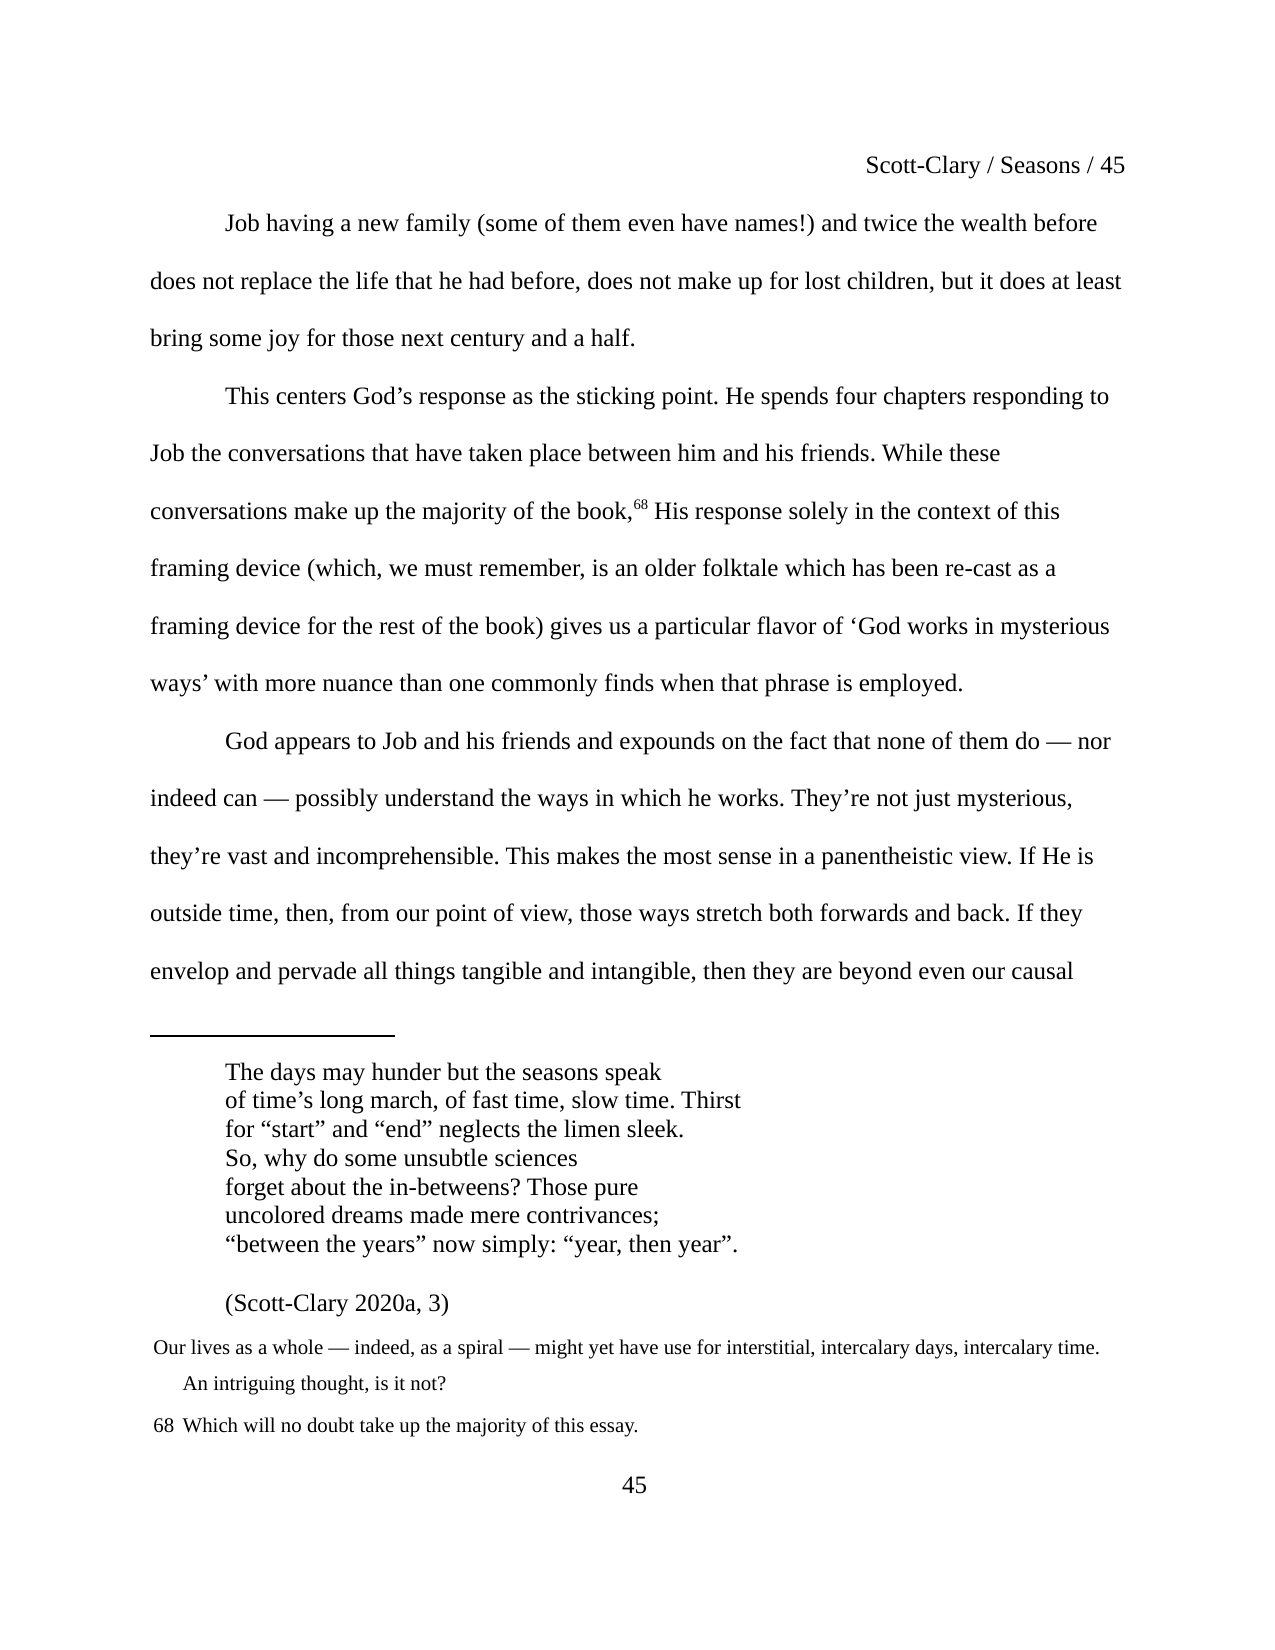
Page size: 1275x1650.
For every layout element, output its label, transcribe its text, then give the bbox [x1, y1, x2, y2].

text Our lives as a whole — indeed, as a spiral — might yet have use for interstitial, intercalary days, intercalary time. An intriguing thought, is it not? [150, 1332, 1125, 1398]
text This centers God’s response as the sticking point. He spends four chapters responding to Job the conversations that have taken place between him and his friends. While these conversations make up the majority of the book, His response solely in the context of this framing device (which, we must remember, is an older folktale which has been re-cast as a framing device for the rest of the book) gives us a particular flavor of ‘God works in mysterious ways’ with more nuance than one commonly finds when that phrase is employed. [150, 381, 1125, 697]
text Job having a new family (some of them even have names!) and twice the wealth before does not replace the life that he had before, does not make up for lost children, but it does at least bring some joy for those next century and a half. [150, 208, 1125, 352]
text The days may hunder but the seasons speak of time’s long march, of fast time, slow time. Thirst for “start” and “end” neglects the limen sleek. So, why do some unsubtle sciences forget about the in-betweens? Those pure uncolored dreams made mere contrivances; “between the years” now simply: “year, then year”. [225, 1057, 1125, 1258]
text God appears to Job and his friends and expounds on the fact that none of them do — nor indeed can — possibly understand the ways in which he works. They’re not just mysterious, they’re vast and incomprehensible. This makes the most sense in a panentheistic view. If He is outside time, then, from our point of view, those ways stretch both forwards and back. If they envelop and pervade all things tangible and intangible, then they are beyond even our causal [150, 726, 1125, 984]
text Which will no doubt take up the majority of this essay. [150, 1410, 1125, 1440]
text (Scott-Clary 2020a, 3) [225, 1288, 1125, 1317]
